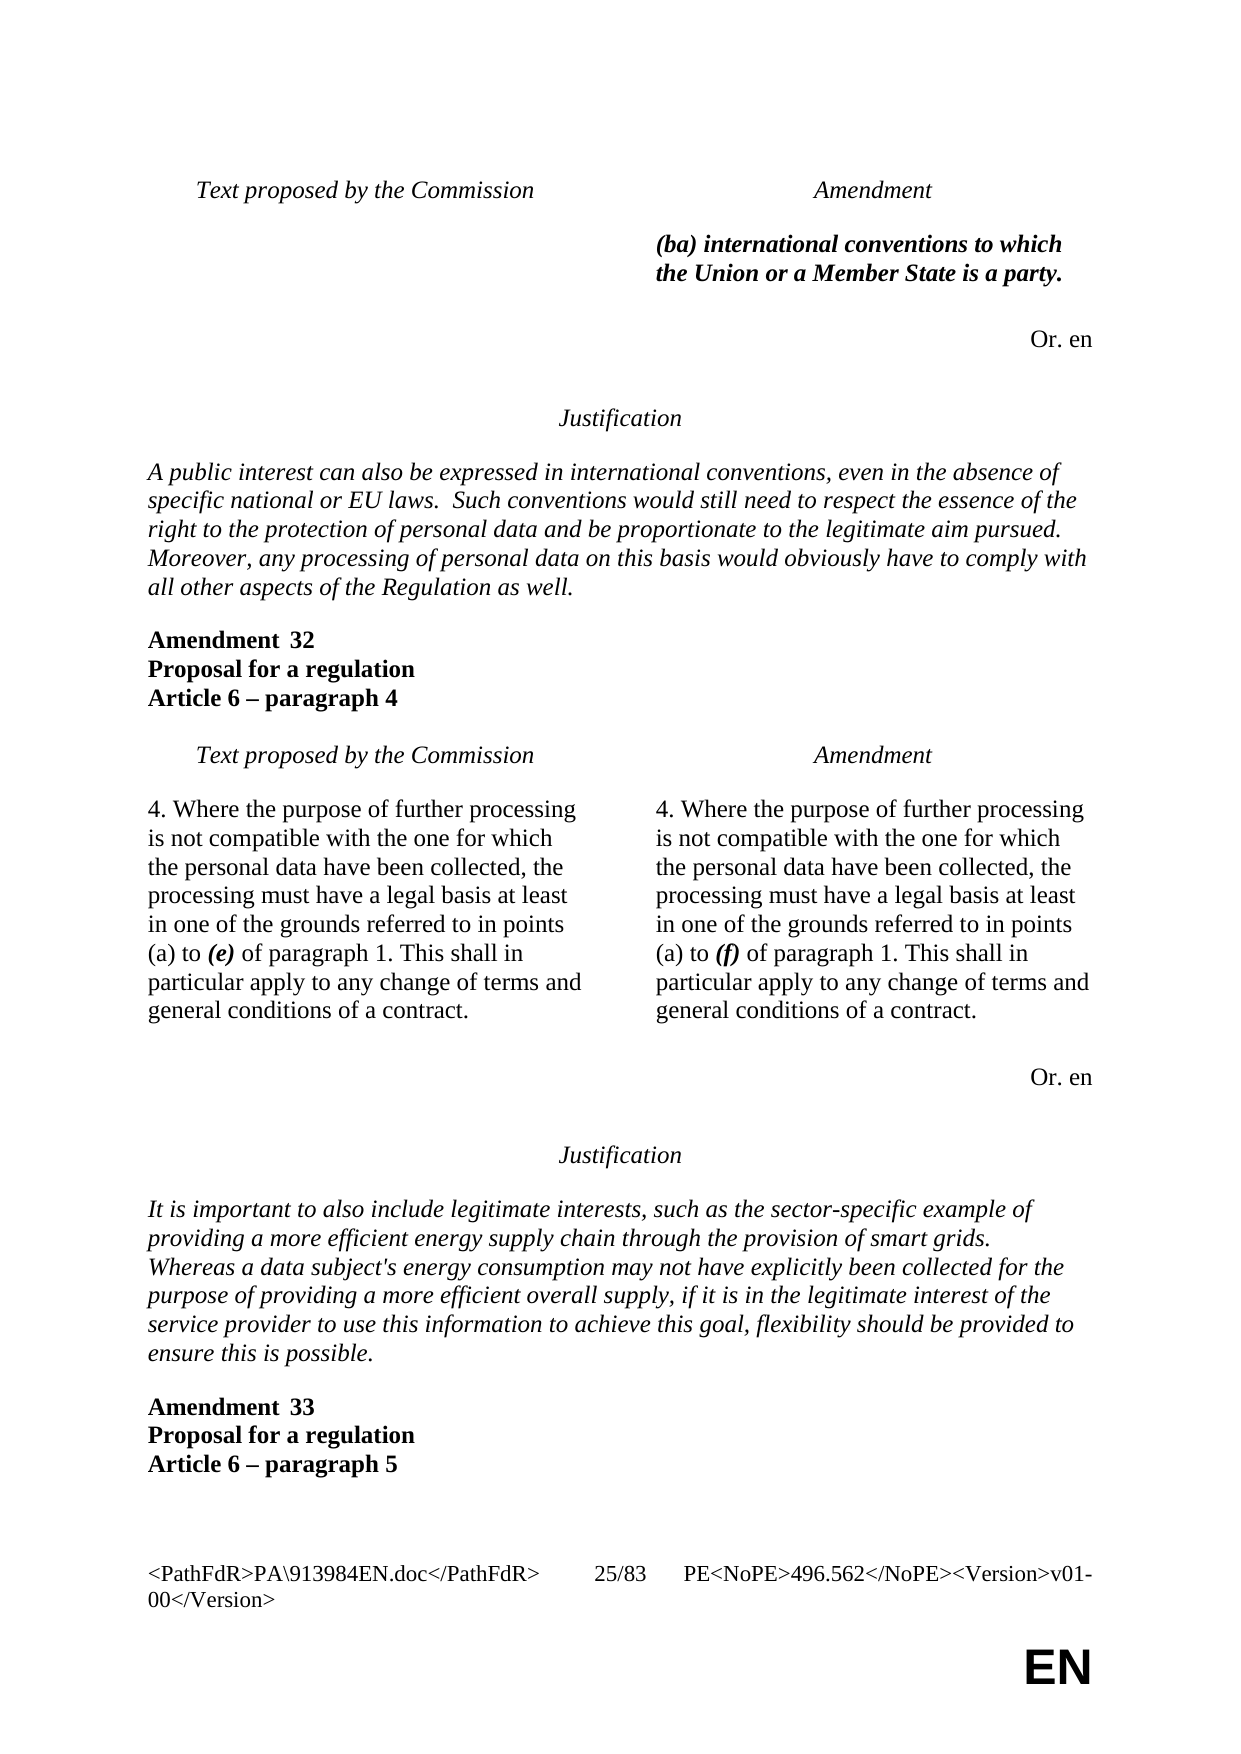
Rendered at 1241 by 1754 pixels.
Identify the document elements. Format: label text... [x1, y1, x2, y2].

table_cell 4. Where the purpose of further processing is not compatible with the one for which the personal data have been collected, the processing must have a legal basis at least in one of the grounds referred to in points (a) to (e) of paragraph 1. This shall in particular apply to any change of terms and general conditions of a contract. [112, 794, 620, 1037]
table_cell (ba) international conventions to which the Union or a Member State is a party. [620, 229, 1128, 299]
text <DocAmend>Proposal for a regulation</DocAmend> [148, 1421, 1092, 1449]
table_header [112, 712, 1128, 741]
text Or. <Original>{EN}en</Original> [148, 1062, 1092, 1091]
table_cell [112, 229, 620, 299]
text A public interest can also be expressed in international conventions, even in the absence of specific national or EU laws. Such conventions would still need to respect the essence of the right to the protection of personal data and be proportionate to the legitimate aim pursued. Moreover, any processing of personal data on this basis would obviously have to comply with all other aspects of the Regulation as well. [148, 457, 1092, 601]
title <TitreJust>Justification</TitreJust> [148, 1141, 1092, 1169]
text <Article>Article 6 – paragraph 5</Article> [148, 1449, 1092, 1478]
table_header [112, 147, 1128, 176]
text <Amend>Amendment <NumAm>33</NumAm> [148, 1392, 1092, 1421]
table_cell 4. Where the purpose of further processing is not compatible with the one for which the personal data have been collected, the processing must have a legal basis at least in one of the grounds referred to in points (a) to (f) of paragraph 1. This shall in particular apply to any change of terms and general conditions of a contract. [620, 794, 1128, 1037]
text <DocAmend>Proposal for a regulation</DocAmend> [148, 654, 1092, 683]
table_cell Amendment [620, 741, 1128, 794]
table_cell Text proposed by the Commission [112, 176, 620, 229]
title <TitreJust>Justification</TitreJust> [148, 403, 1092, 432]
table_cell Text proposed by the Commission [112, 741, 620, 794]
text Or. <Original>{EN}en</Original> [148, 324, 1092, 353]
text <Amend>Amendment <NumAm>32</NumAm> [148, 626, 1092, 654]
table_cell Amendment [620, 176, 1128, 229]
text It is important to also include legitimate interests, such as the sector-specific example of providing a more efficient energy supply chain through the provision of smart grids. Whereas a data subject's energy consumption may not have explicitly been collected for the purpose of providing a more efficient overall supply, if it is in the legitimate interest of the service provider to use this information to achieve this goal, flexibility should be provided to ensure this is possible. [148, 1194, 1092, 1367]
text <Article>Article 6 – paragraph 4</Article> [148, 683, 1092, 712]
